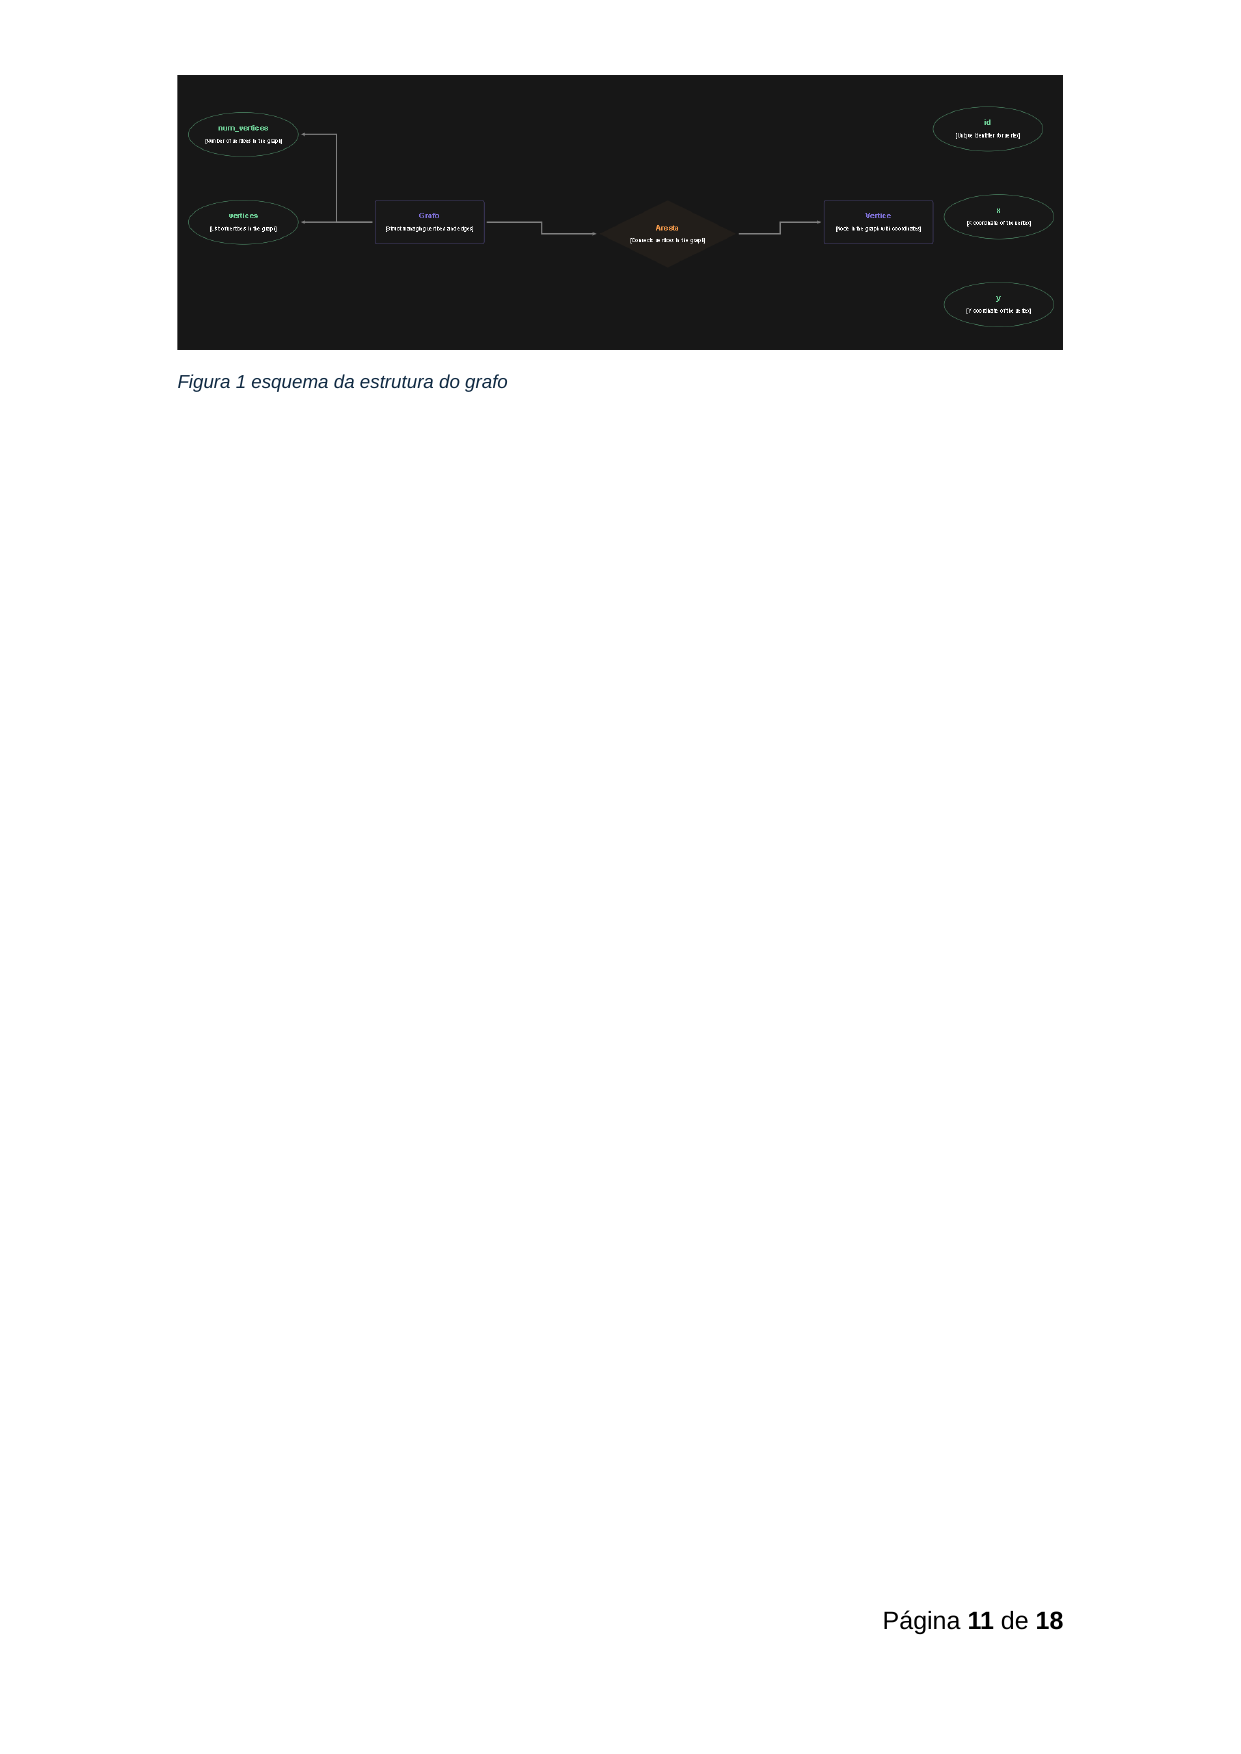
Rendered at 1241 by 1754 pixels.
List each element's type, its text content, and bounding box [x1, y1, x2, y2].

text Figura 1 esquema da estrutura do grafo [177, 371, 1063, 392]
